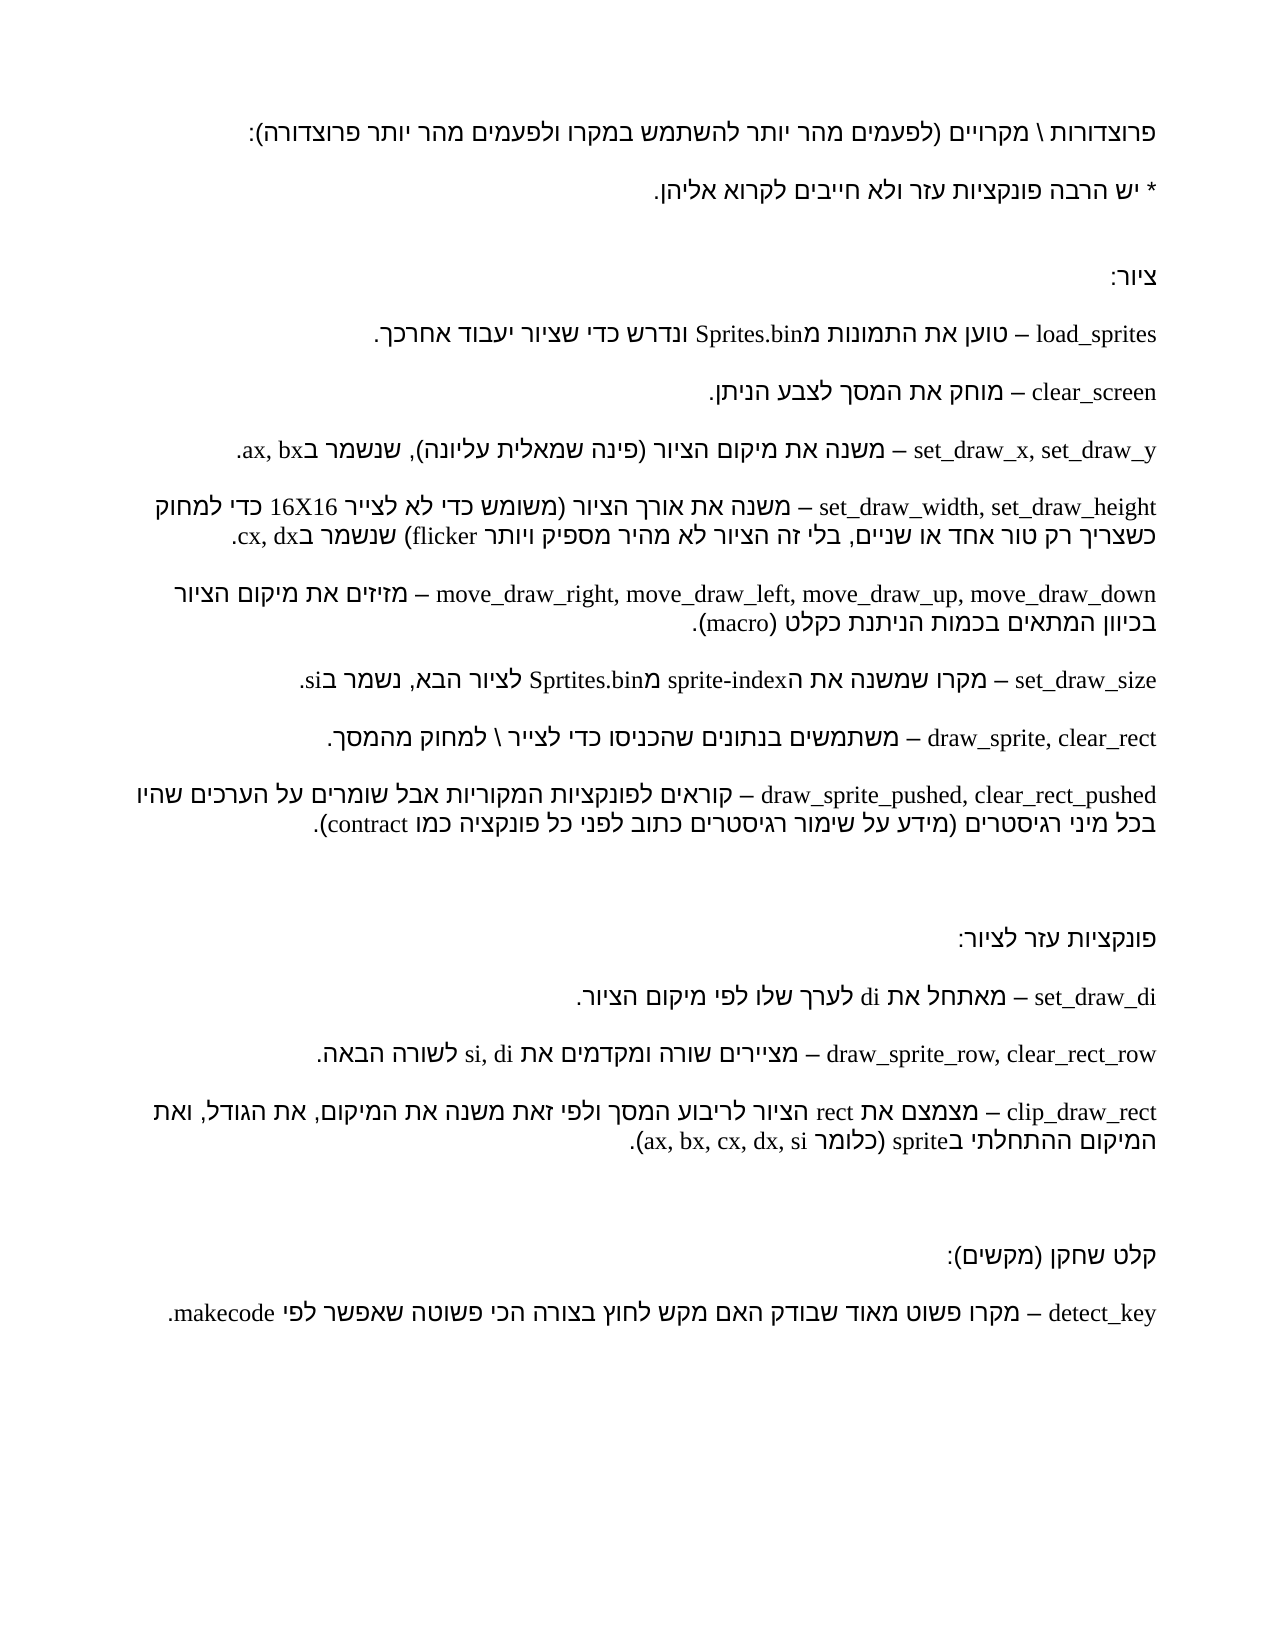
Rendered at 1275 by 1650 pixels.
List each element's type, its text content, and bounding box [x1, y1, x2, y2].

text set_draw_di – מאתחל את di לערך שלו לפי מיקום הציור. [118, 982, 1157, 1011]
text קלט שחקן (מקשים): [118, 1241, 1157, 1270]
text clear_screen – מוחק את המסך לצבע הניתן. [118, 377, 1157, 406]
text set_draw_size – מקרו שמשנה את הsprite-index מSprtites.bin לציור הבא, נשמר בsi. [118, 665, 1157, 694]
text clip_draw_rect – מצמצם את rect הציור לריבוע המסך ולפי זאת משנה את המיקום, את הגודל, ואת המיקום ההתחלתי בsprite (כלומר ax, bx, cx, dx, si). [118, 1097, 1157, 1155]
text detect_key – מקרו פשוט מאוד שבודק האם מקש לחוץ בצורה הכי פשוטה שאפשר לפי makecode. [118, 1298, 1157, 1327]
text draw_sprite_pushed, clear_rect_pushed – קוראים לפונקציות המקוריות אבל שומרים על הערכים שהיו בכל מיני רגיסטרים (מידע על שימור רגיסטרים כתוב לפני כל פונקציה כמו contract). [118, 780, 1157, 838]
text ציור: [118, 262, 1157, 291]
text move_draw_right, move_draw_left, move_draw_up, move_draw_down – מזיזים את מיקום הציור בכיוון המתאים בכמות הניתנת כקלט (macro). [118, 579, 1157, 636]
text draw_sprite, clear_rect – משתמשים בנתונים שהכניסו כדי לצייר \ למחוק מהמסך. [118, 723, 1157, 752]
text draw_sprite_row, clear_rect_row – מציירים שורה ומקדמים את si, di לשורה הבאה. [118, 1039, 1157, 1068]
text set_draw_width, set_draw_height – משנה את אורך הציור (משומש כדי לא לצייר 16X16 כדי למחוק כשצריך רק טור אחד או שניים, בלי זה הציור לא מהיר מספיק ויותר flicker) שנשמר בcx, dx. [118, 492, 1157, 550]
text פונקציות עזר לציור: [118, 924, 1157, 953]
text load_sprites – טוען את התמונות מSprites.bin ונדרש כדי שציור יעבוד אחרכך. [118, 319, 1157, 348]
text פרוצדורות \ מקרויים (לפעמים מהר יותר להשתמש במקרו ולפעמים מהר יותר פרוצדורה): [118, 118, 1157, 147]
text * יש הרבה פונקציות עזר ולא חייבים לקרוא אליהן. [118, 176, 1157, 204]
text set_draw_x, set_draw_y – משנה את מיקום הציור (פינה שמאלית עליונה), שנשמר בax, bx. [118, 434, 1157, 463]
